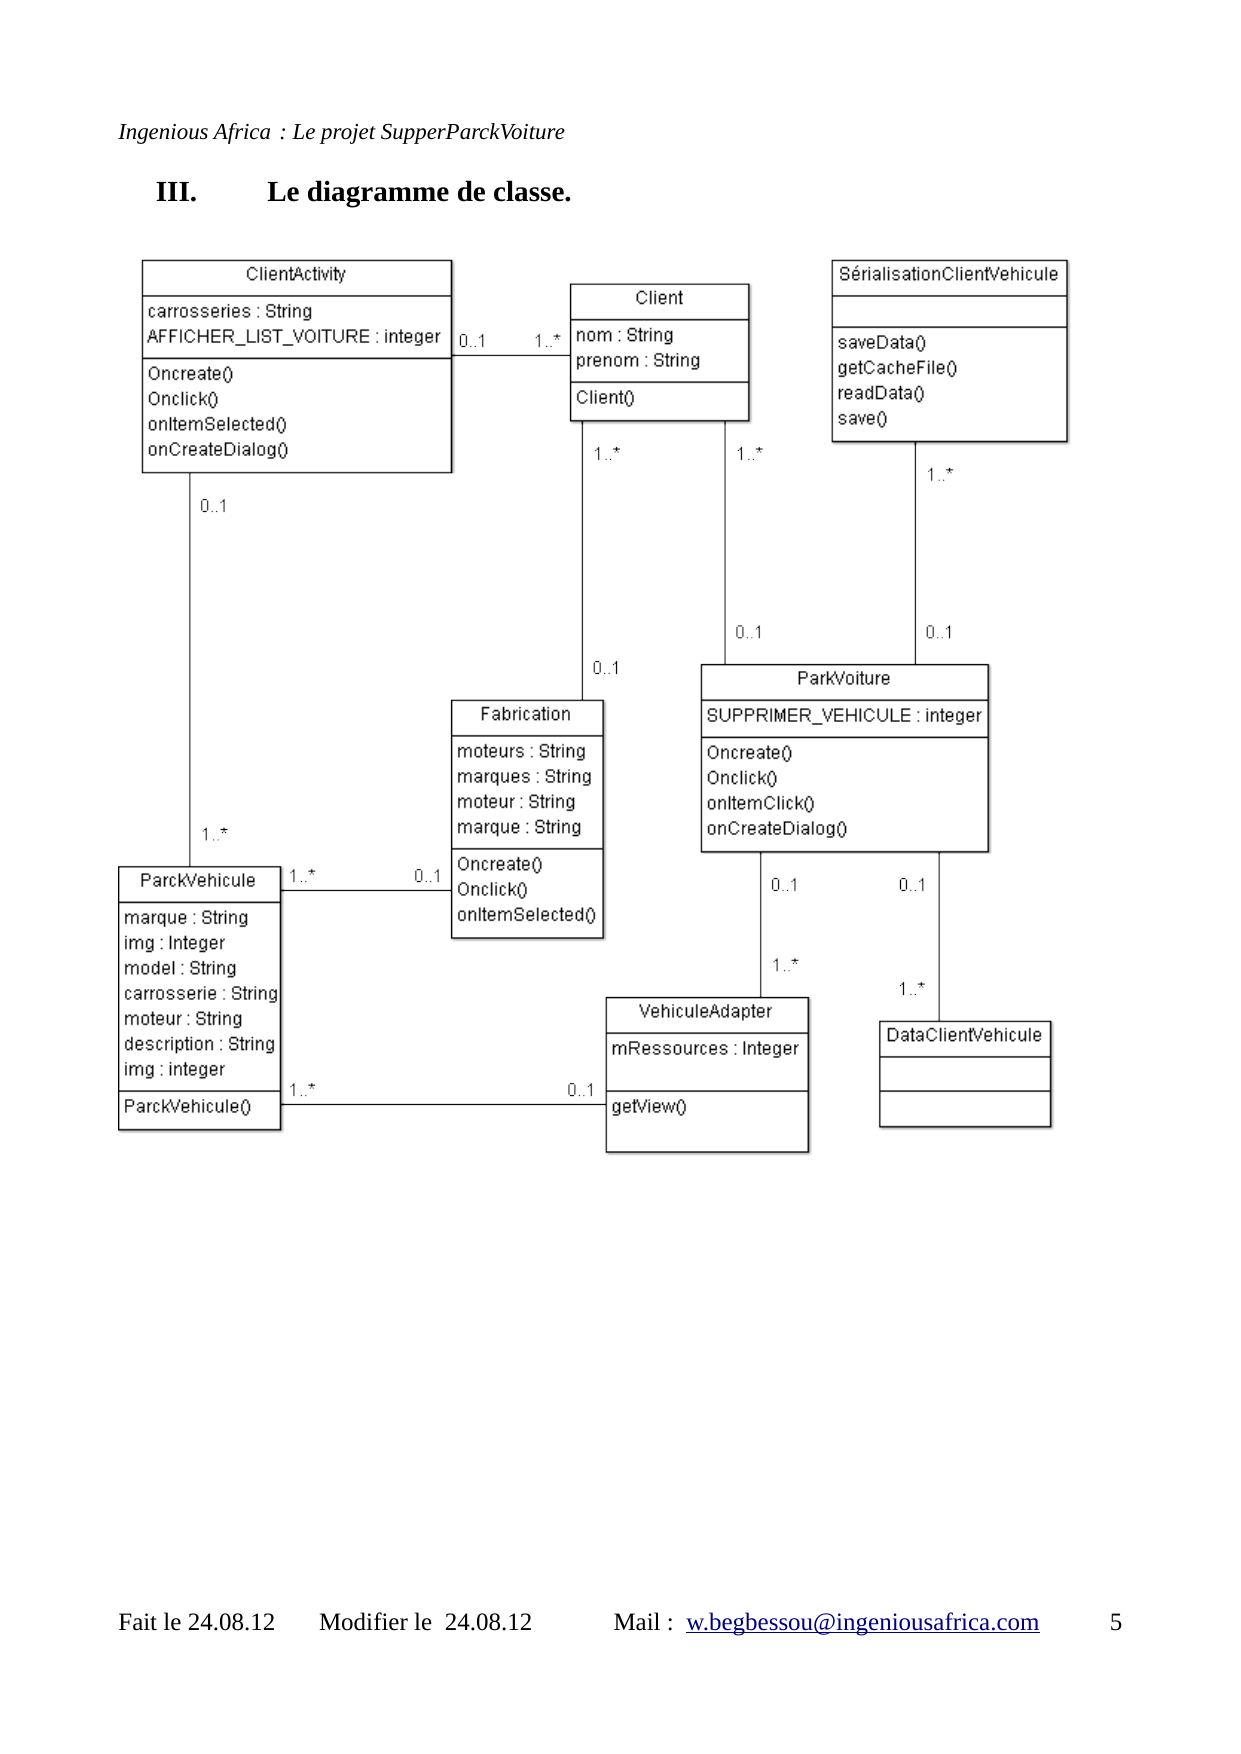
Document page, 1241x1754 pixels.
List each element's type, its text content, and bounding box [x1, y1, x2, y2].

list Le diagramme de classe. [156, 174, 1122, 207]
picture [118, 236, 1123, 1480]
